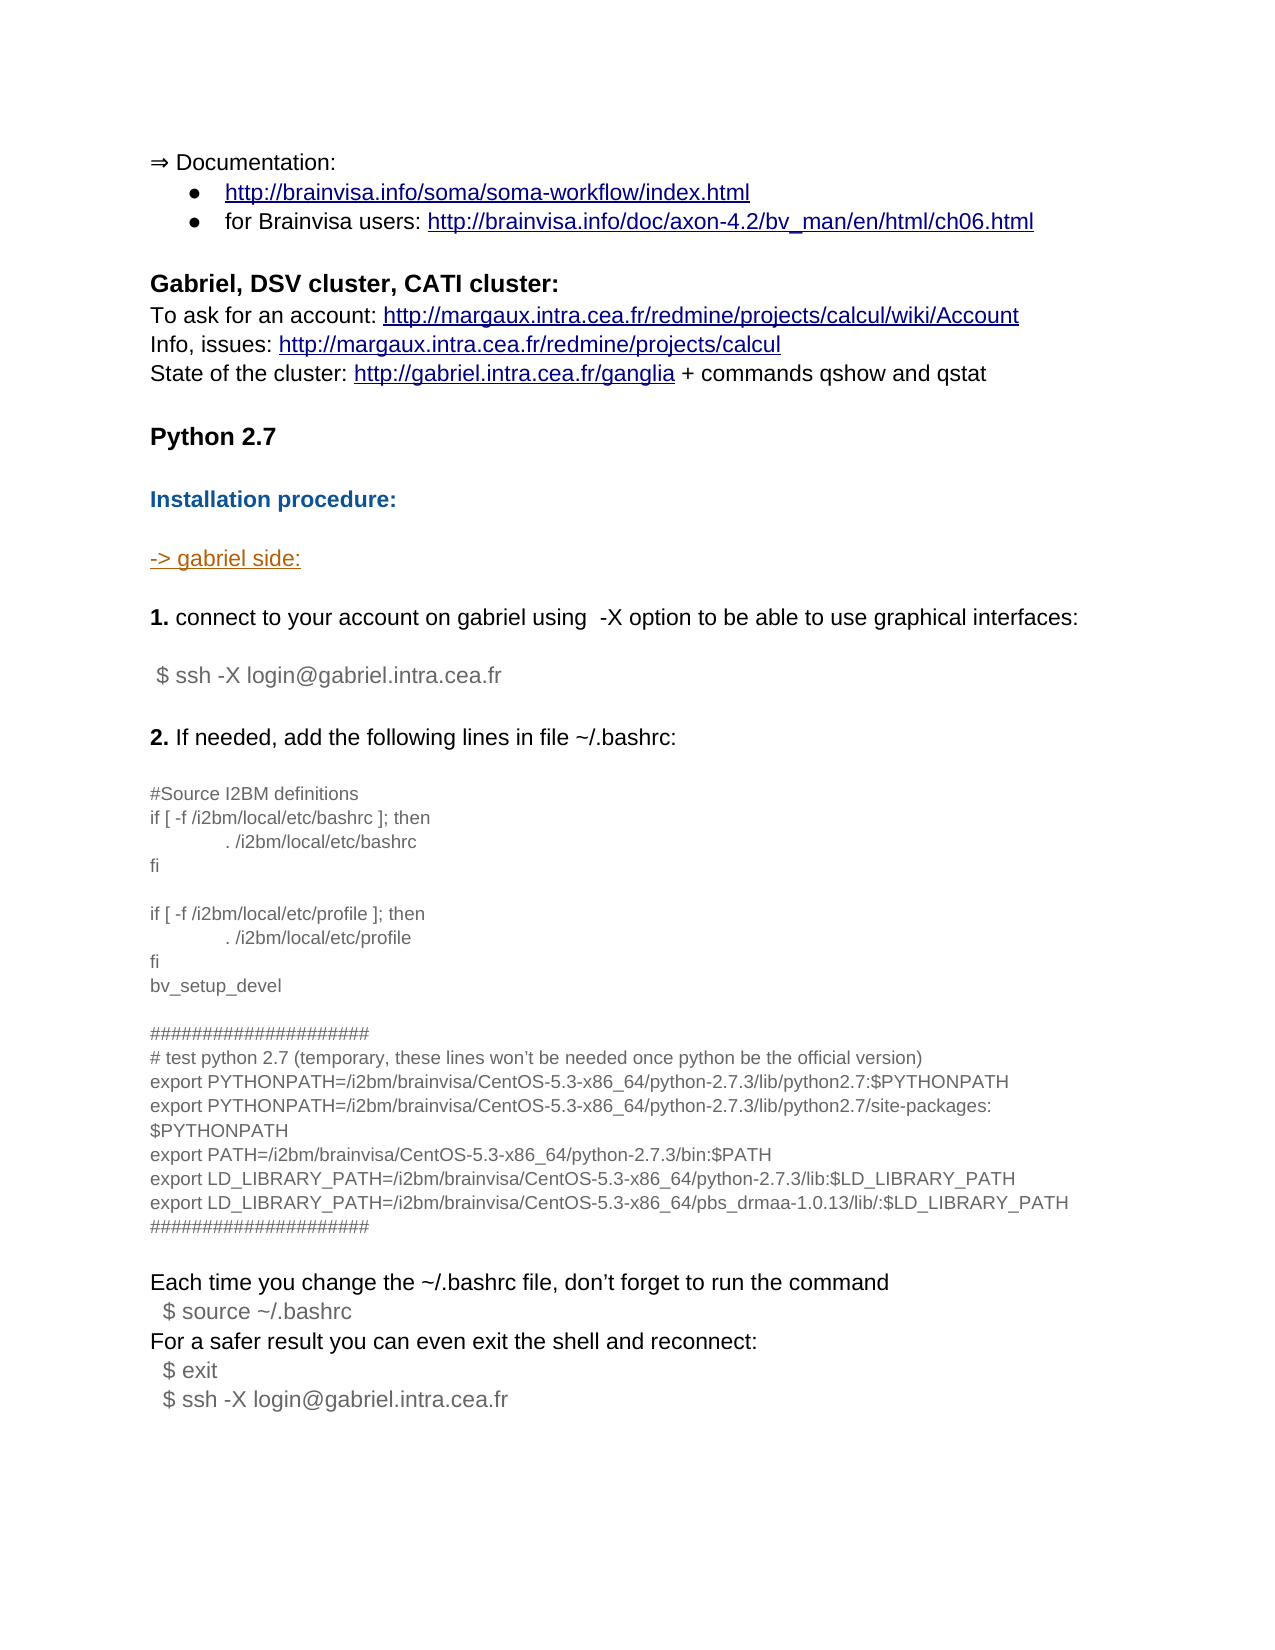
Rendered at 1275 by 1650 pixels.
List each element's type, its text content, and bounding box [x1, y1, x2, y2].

text ⇒ Documentation: [150, 150, 1125, 176]
text Each time you change the ~/.bashrc file, don’t forget to run the command [150, 1270, 1125, 1295]
text $ source ~/.bashrc [150, 1299, 1125, 1325]
text To ask for an account: http://margaux.intra.cea.fr/redmine/projects/calcul/wiki/Account [150, 302, 1125, 328]
text export PYTHONPATH=/i2bm/brainvisa/CentOS-5.3-x86_64/python-2.7.3/lib/python2.7:$PYTHONPATH [150, 1072, 1125, 1093]
text export PATH=/i2bm/brainvisa/CentOS-5.3-x86_64/python-2.7.3/bin:$PATH [150, 1144, 1125, 1165]
text fi [150, 855, 1125, 876]
text $ ssh -X login@gabriel.intra.cea.fr [150, 1387, 1125, 1413]
text # test python 2.7 (temporary, these lines won’t be needed once python be the official version) [150, 1048, 1125, 1069]
text if [ -f /i2bm/local/etc/bashrc ]; then [150, 807, 1125, 828]
text State of the cluster: http://gabriel.intra.cea.fr/ganglia + commands qshow and qstat [150, 361, 1125, 387]
list for Brainvisa users: http://brainvisa.info/doc/axon-4.2/bv_man/en/html/ch06.html [187, 209, 1125, 234]
text #Source I2BM definitions [150, 783, 1125, 804]
text 2. If needed, add the following lines in file ~/.bashrc: [150, 724, 1125, 750]
text Python 2.7 [150, 422, 1125, 450]
text For a safer result you can even exit the shell and reconnect: [150, 1328, 1125, 1354]
text fi [150, 952, 1125, 972]
text Gabriel, DSV cluster, CATI cluster: [150, 270, 1125, 298]
text $ ssh -X login@gabriel.intra.cea.fr [150, 663, 1125, 688]
text export PYTHONPATH=/i2bm/brainvisa/CentOS-5.3-x86_64/python-2.7.3/lib/python2.7/site-packages:$PYTHONPATH [150, 1096, 1125, 1141]
text Installation procedure: [150, 487, 1125, 512]
text . /i2bm/local/etc/bashrc [150, 831, 1125, 852]
text 1. connect to your account on gabriel using -X option to be able to use graphical interfaces: [150, 604, 1125, 630]
text . /i2bm/local/etc/profile [150, 927, 1125, 948]
text export LD_LIBRARY_PATH=/i2bm/brainvisa/CentOS-5.3-x86_64/python-2.7.3/lib:$LD_LIBRARY_PATH [150, 1168, 1125, 1189]
text $ exit [150, 1358, 1125, 1383]
text if [ -f /i2bm/local/etc/profile ]; then [150, 903, 1125, 924]
text -> gabriel side: [150, 545, 1125, 571]
text ##################### [150, 1216, 1125, 1237]
list http://brainvisa.info/soma/soma-workflow/index.html [187, 179, 1125, 205]
text bv_setup_devel [150, 976, 1125, 997]
text export LD_LIBRARY_PATH=/i2bm/brainvisa/CentOS-5.3-x86_64/pbs_drmaa-1.0.13/lib/:$LD_LIBRARY_PATH [150, 1192, 1125, 1213]
text Info, issues: http://margaux.intra.cea.fr/redmine/projects/calcul [150, 332, 1125, 357]
text ##################### [150, 1024, 1125, 1045]
